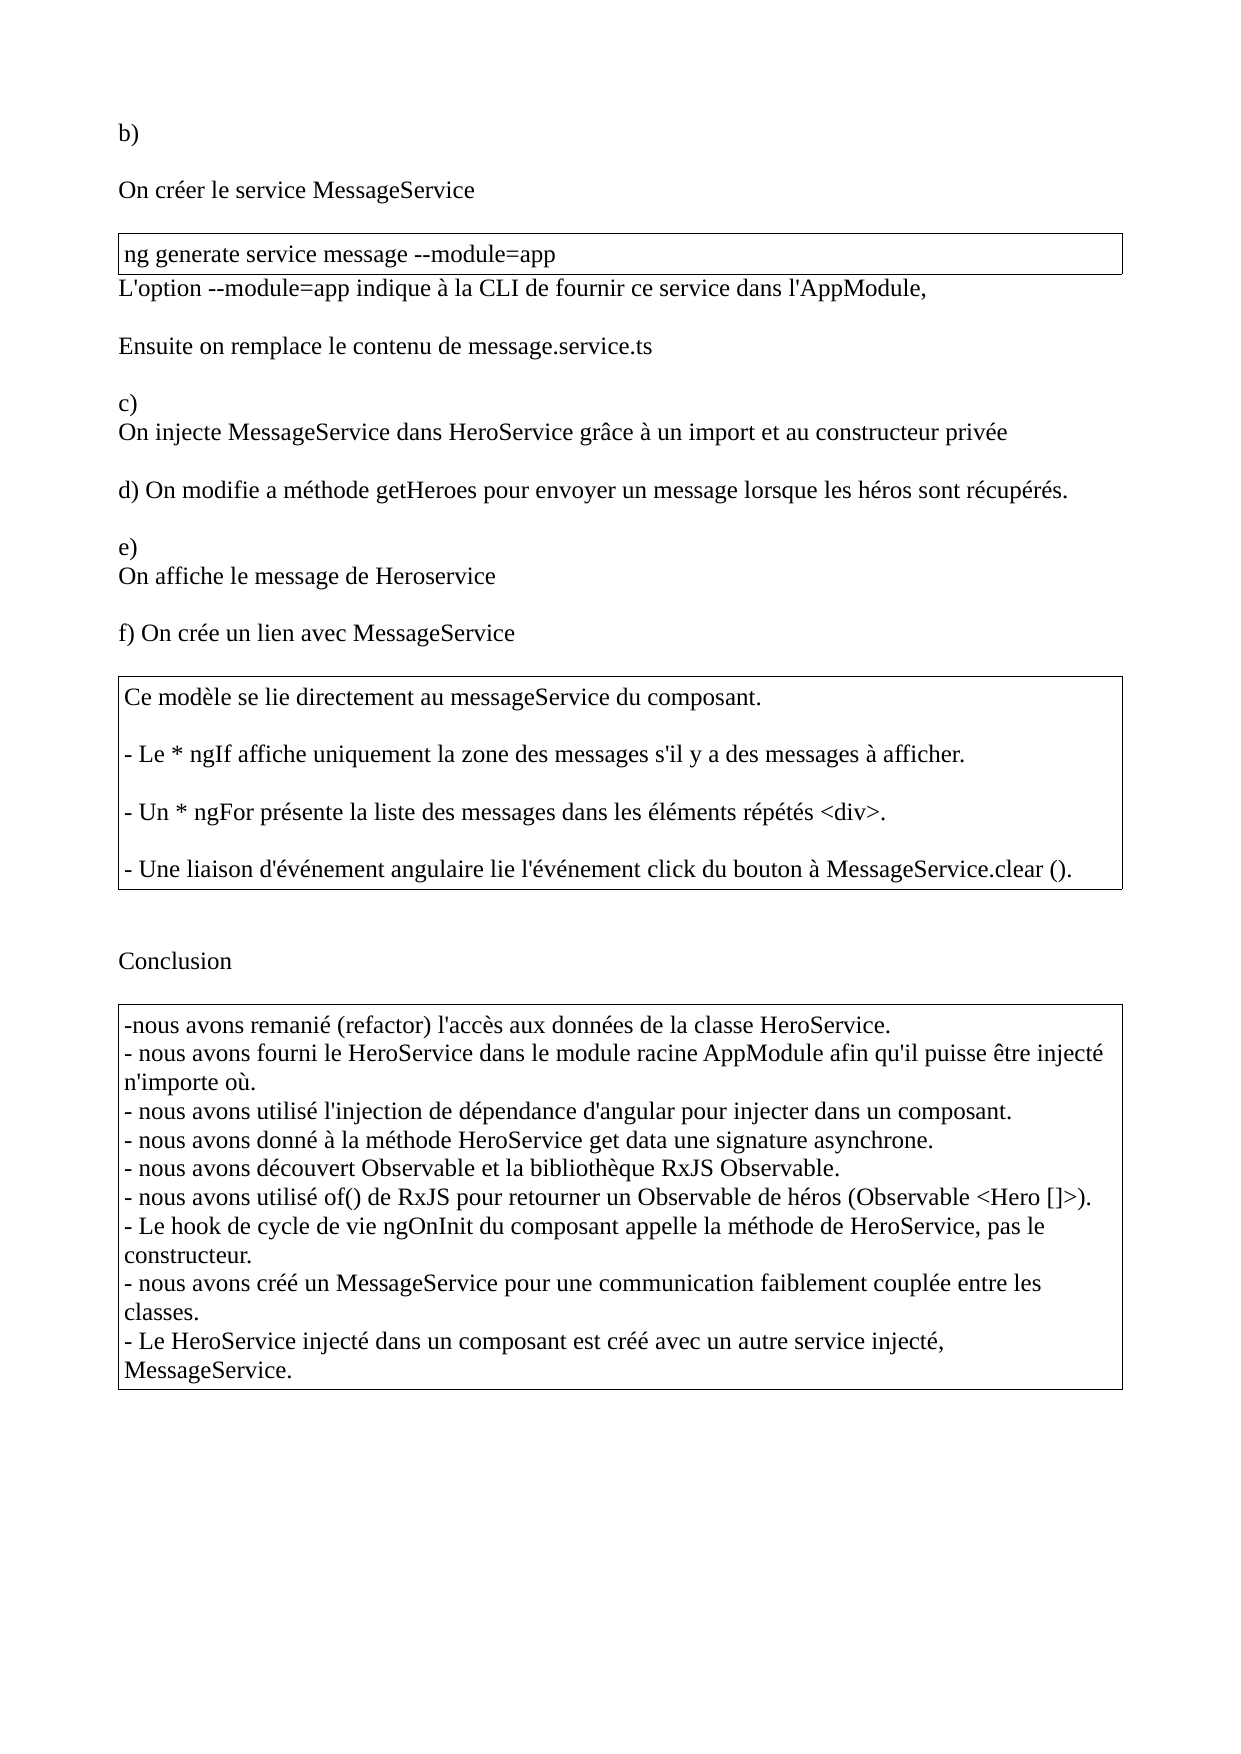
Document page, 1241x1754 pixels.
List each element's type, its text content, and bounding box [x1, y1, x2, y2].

text d) On modifie a méthode getHeroes pour envoyer un message lorsque les héros sont récupérés. [118, 475, 1122, 503]
text L'option --module=app indique à la CLI de fournir ce service dans l'AppModule, [118, 275, 1122, 302]
table_header Ce modèle se lie directement au messageService du composant. - Le * ngIf affiche uniquement la zone des messages s'il y a des messages à afficher. - Un * ngFor présente la liste des messages dans les éléments répétés <div>. - Une liaison d'événement angulaire lie l'événement click du bouton à MessageService.clear (). [119, 677, 1122, 889]
text f) On crée un lien avec MessageService [118, 618, 1122, 647]
text On affiche le message de Heroservice [118, 561, 1122, 590]
text Ensuite on remplace le contenu de message.service.ts [118, 331, 1122, 360]
text c) [118, 388, 1122, 417]
table_header ng generate service message --module=app [119, 234, 1122, 273]
text b) [118, 118, 1122, 147]
text On créer le service MessageService [118, 176, 1122, 204]
text e) [118, 532, 1122, 561]
text Conclusion [118, 946, 1122, 975]
table_header -nous avons remanié (refactor) l'accès aux données de la classe HeroService. - nous avons fourni le HeroService dans le module racine AppModule afin qu'il puisse être injecté n'importe où. - nous avons utilisé l'injection de dépendance d'angular pour injecter dans un composant. - nous avons donné à la méthode HeroService get data une signature asynchrone. - nous avons découvert Observable et la bibliothèque RxJS Observable. - nous avons utilisé of() de RxJS pour retourner un Observable de héros (Observable <Hero []>). - Le hook de cycle de vie ngOnInit du composant appelle la méthode de HeroService, pas le constructeur. - nous avons créé un MessageService pour une communication faiblement couplée entre les classes. - Le HeroService injecté dans un composant est créé avec un autre service injecté, MessageService. [119, 1005, 1122, 1389]
text On injecte MessageService dans HeroService grâce à un import et au constructeur privée [118, 417, 1122, 446]
